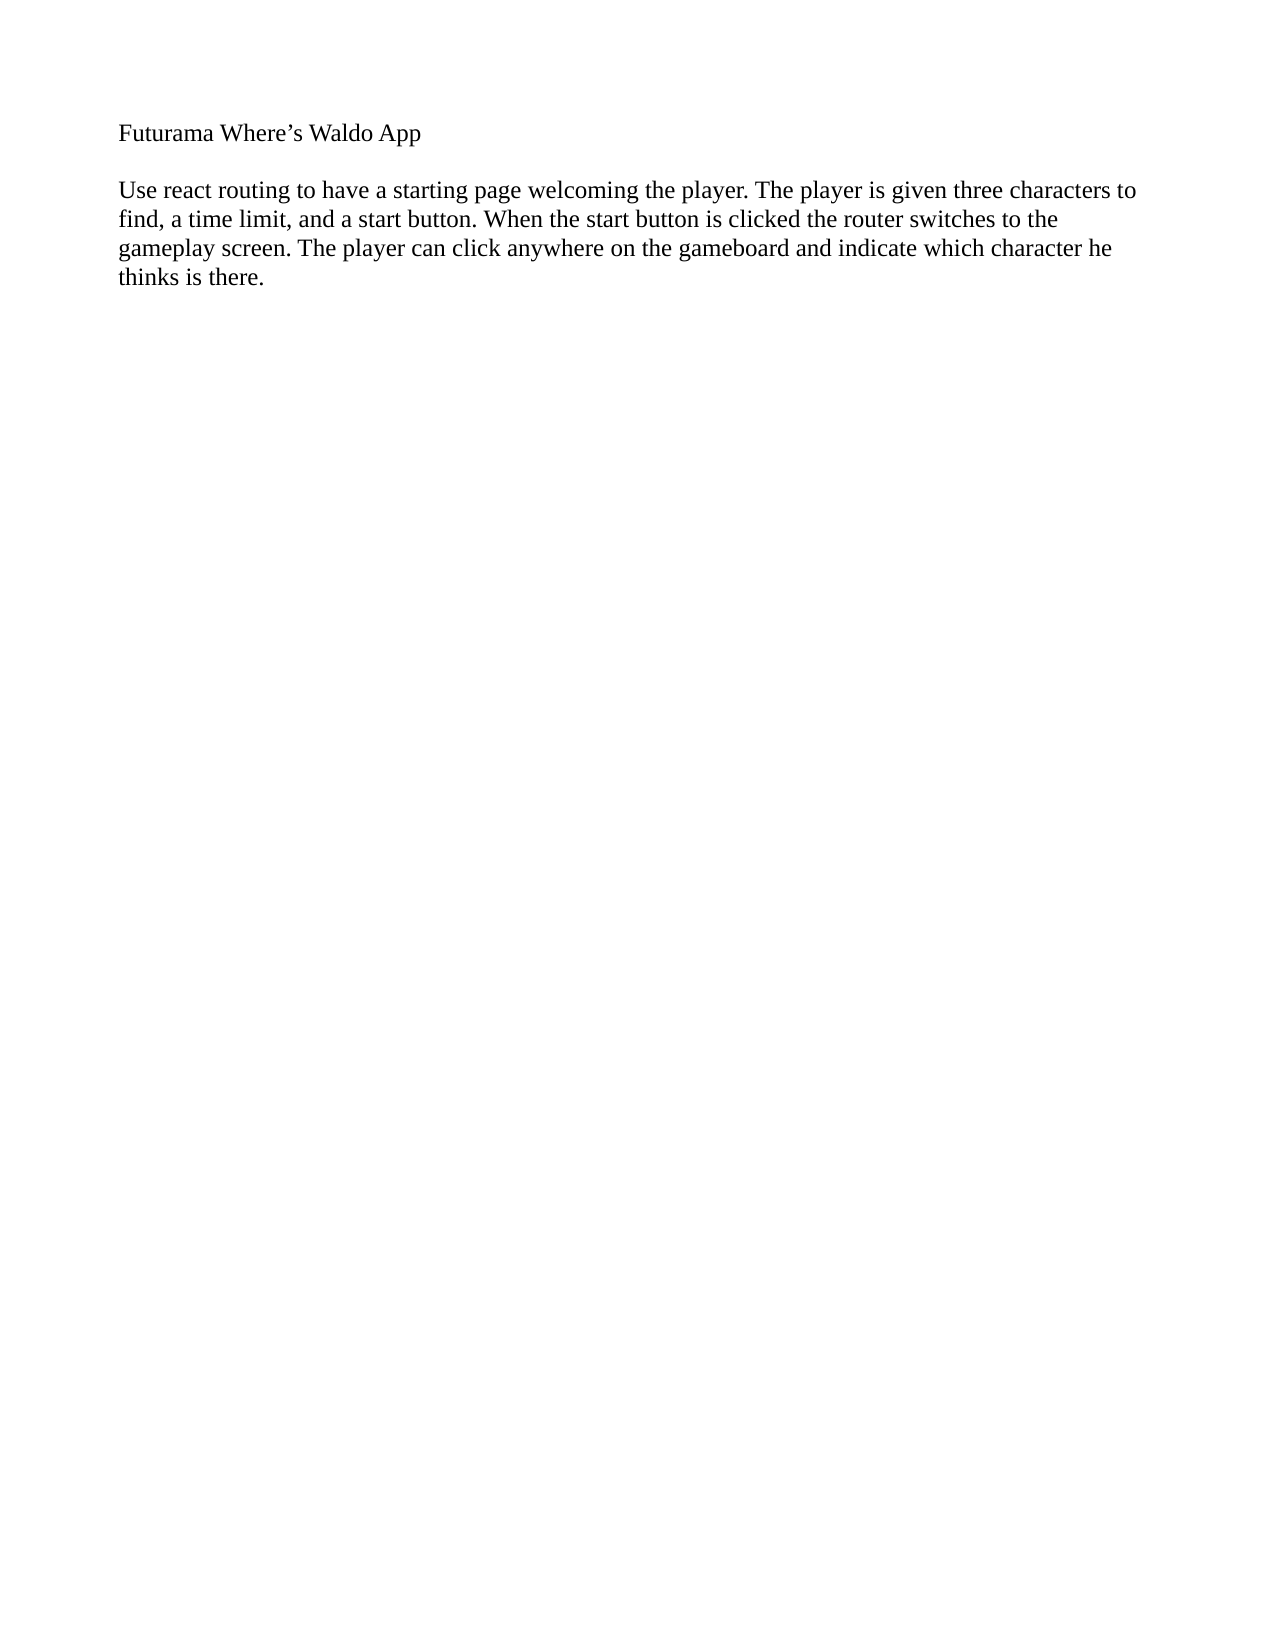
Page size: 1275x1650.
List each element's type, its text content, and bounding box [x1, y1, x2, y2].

text Futurama Where’s Waldo App [118, 118, 1157, 147]
text Use react routing to have a starting page welcoming the player. The player is given three characters to find, a time limit, and a start button. When the start button is clicked the router switches to the gameplay screen. The player can click anywhere on the gameboard and indicate which character he thinks is there. [118, 176, 1157, 291]
